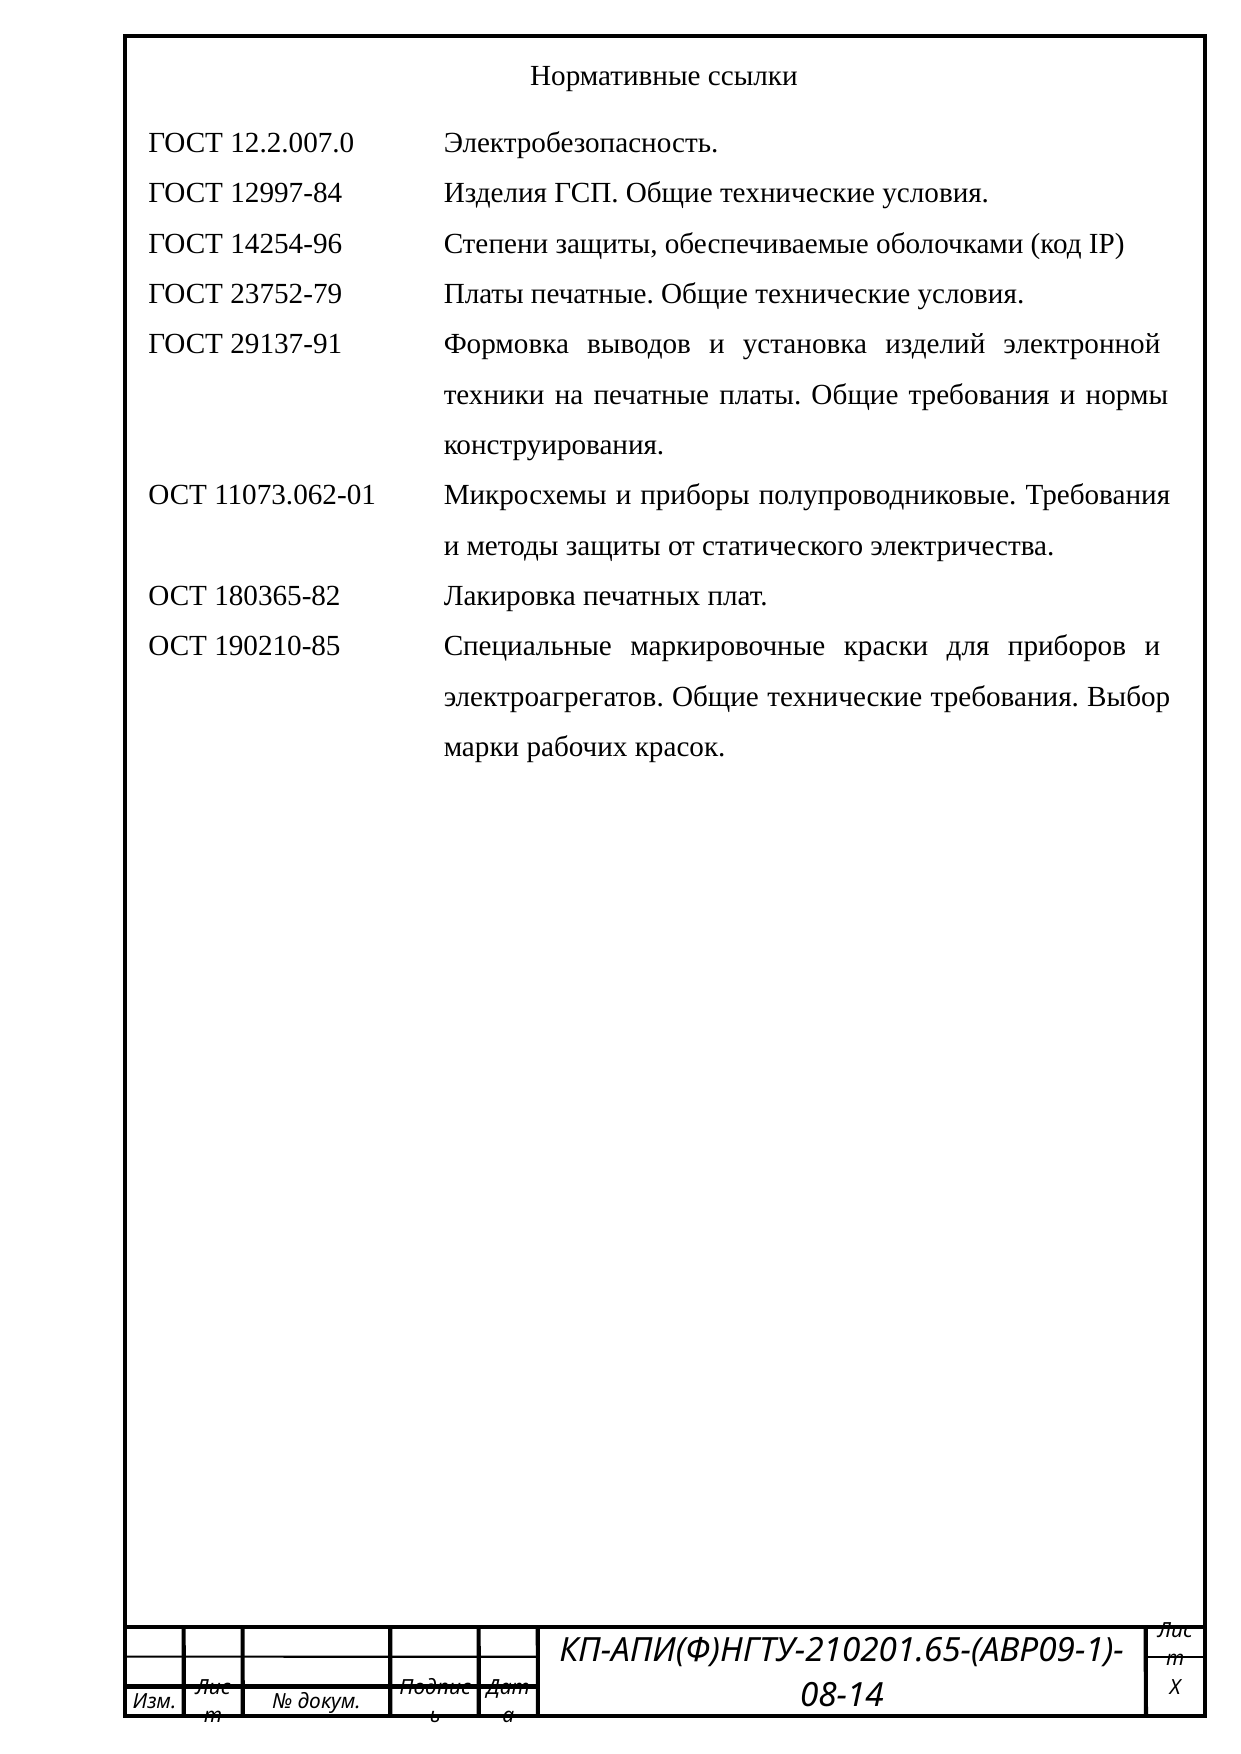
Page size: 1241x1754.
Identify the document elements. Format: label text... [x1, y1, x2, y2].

text ГОСТ 12.2.007.0 Электробезопасность. [148, 125, 1179, 159]
text ОСТ 11073.062-01 Микросхемы и приборы полупроводниковые. Требования и методы защиты от статического электричества. [148, 477, 1179, 561]
text ГОСТ 14254-96 Степени защиты, обеспечиваемые оболочками (код IP) [148, 226, 1179, 259]
text ОСТ 190210-85 Специальные маркировочные краски для приборов и электроагрегатов. Общие технические требования. Выбор марки рабочих красок. [148, 628, 1179, 763]
text ГОСТ 12997-84 Изделия ГСП. Общие технические условия. [148, 176, 1179, 209]
text Нормативные ссылки [148, 58, 1179, 92]
text ОСТ 180365-82 Лакировка печатных плат. [148, 578, 1179, 612]
text ГОСТ 29137-91 Формовка выводов и установка изделий электронной техники на печатные платы. Общие требования и нормы конструирования. [148, 327, 1179, 461]
text ГОСТ 23752-79 Платы печатные. Общие технические условия. [148, 276, 1179, 310]
